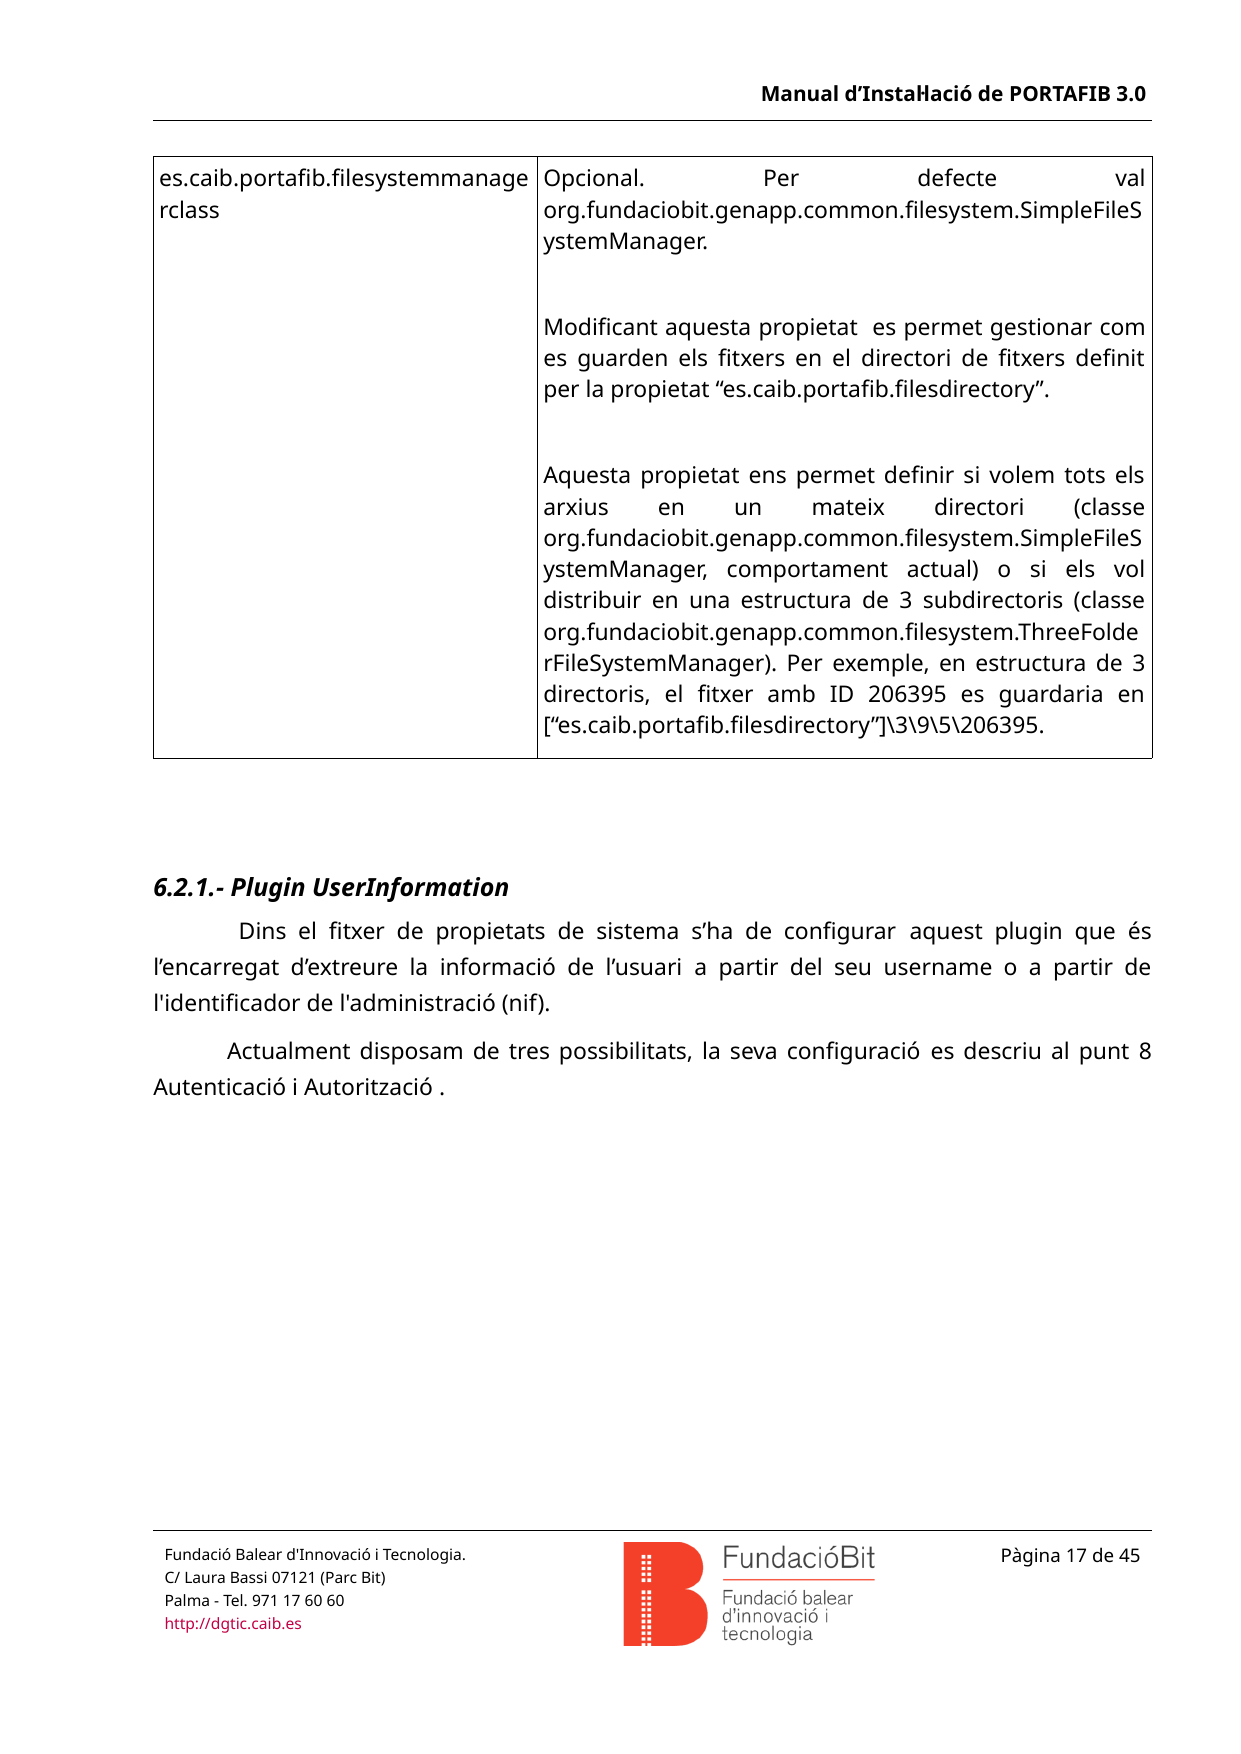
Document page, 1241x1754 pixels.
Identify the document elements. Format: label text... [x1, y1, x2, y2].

text Actualment disposam de tres possibilitats, la seva configuració es descriu al punt 8. Autenticació i Autorització . [153, 1035, 1152, 1102]
subtitle Plugin UserInformation [153, 869, 1152, 903]
text Dins el fitxer de propietats de sistema s’ha de configurar aquest plugin que és l’encarregat d’extreure la informació de l’usuari a partir del seu username o a partir de l'identificador de l'administració (nif). [153, 915, 1152, 1018]
picture [623, 1542, 875, 1646]
table_cell Opcional. Per defecte val org.fundaciobit.genapp.common.filesystem.SimpleFileSystemManager. Modificant aquesta propietat es permet gestionar com es guarden els fitxers en el directori de fitxers definit per la propietat “es.caib.portafib.filesdirectory”. Aquesta propietat ens permet definir si volem tots els arxius en un mateix directori (classe org.fundaciobit.genapp.common.filesystem.SimpleFileSystemManager, comportament actual) o si els vol distribuir en una estructura de 3 subdirectoris (classe org.fundaciobit.genapp.common.filesystem.ThreeFolderFileSystemManager). Per exemple, en estructura de 3 directoris, el fitxer amb ID 206395 es guardaria en [“es.caib.portafib.filesdirectory”]\3\9\5\206395. [538, 157, 1152, 758]
table_cell es.caib.portafib.filesystemmanagerclass [154, 157, 537, 758]
